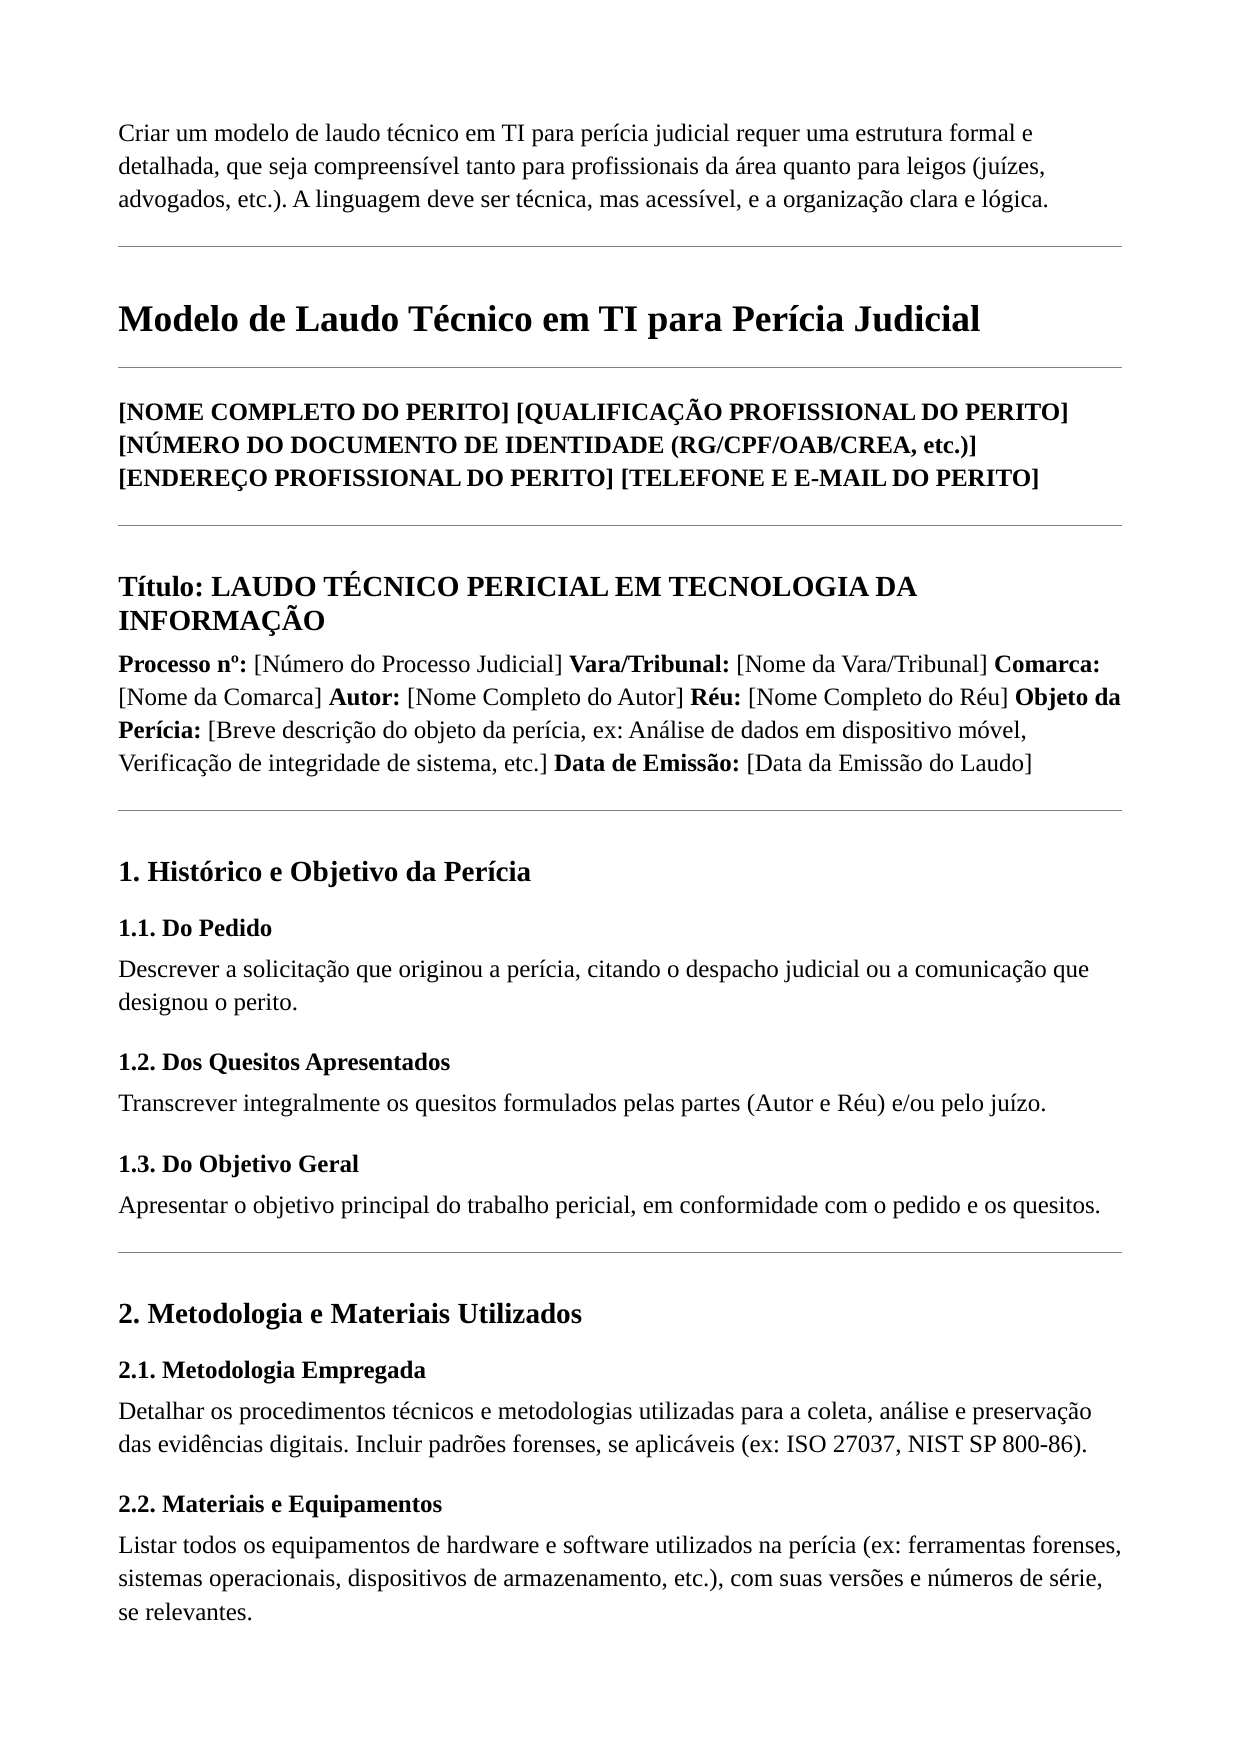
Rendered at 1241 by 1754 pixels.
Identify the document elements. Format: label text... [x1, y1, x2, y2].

text [NOME COMPLETO DO PERITO] [QUALIFICAÇÃO PROFISSIONAL DO PERITO] [NÚMERO DO DOCUMENTO DE IDENTIDADE (RG/CPF/OAB/CREA, etc.)] [ENDEREÇO PROFISSIONAL DO PERITO] [TELEFONE E E-MAIL DO PERITO] [118, 397, 1122, 492]
subtitle 1. Histórico e Objetivo da Perícia [118, 854, 1122, 888]
subtitle 2.2. Materiais e Equipamentos [118, 1489, 1122, 1518]
text Criar um modelo de laudo técnico em TI para perícia judicial requer uma estrutura formal e detalhada, que seja compreensível tanto para profissionais da área quanto para leigos (juízes, advogados, etc.). A linguagem deve ser técnica, mas acessível, e a organização clara e lógica. [118, 118, 1122, 213]
text Detalhar os procedimentos técnicos e metodologias utilizadas para a coleta, análise e preservação das evidências digitais. Incluir padrões forenses, se aplicáveis (ex: ISO 27037, NIST SP 800-86). [118, 1396, 1122, 1458]
subtitle 1.3. Do Objetivo Geral [118, 1149, 1122, 1177]
text Transcrever integralmente os quesitos formulados pelas partes (Autor e Réu) e/ou pelo juízo. [118, 1088, 1122, 1117]
subtitle Título: LAUDO TÉCNICO PERICIAL EM TECNOLOGIA DA INFORMAÇÃO [118, 569, 1122, 636]
text Descrever a solicitação que originou a perícia, citando o despacho judicial ou a comunicação que designou o perito. [118, 954, 1122, 1016]
subtitle 1.1. Do Pedido [118, 913, 1122, 942]
subtitle Modelo de Laudo Técnico em TI para Perícia Judicial [118, 297, 1122, 340]
text Processo nº: [Número do Processo Judicial] Vara/Tribunal: [Nome da Vara/Tribunal] Comarca: [Nome da Comarca] Autor: [Nome Completo do Autor] Réu: [Nome Completo do Réu] Objeto da Perícia: [Breve descrição do objeto da perícia, ex: Análise de dados em dispositivo móvel, Verificação de integridade de sistema, etc.] Data de Emissão: [Data da Emissão do Laudo] [118, 649, 1122, 777]
text Apresentar o objetivo principal do trabalho pericial, em conformidade com o pedido e os quesitos. [118, 1190, 1122, 1219]
subtitle 1.2. Dos Quesitos Apresentados [118, 1047, 1122, 1076]
subtitle 2. Metodologia e Materiais Utilizados [118, 1296, 1122, 1330]
text Listar todos os equipamentos de hardware e software utilizados na perícia (ex: ferramentas forenses, sistemas operacionais, dispositivos de armazenamento, etc.), com suas versões e números de série, se relevantes. [118, 1531, 1122, 1625]
subtitle 2.1. Metodologia Empregada [118, 1355, 1122, 1384]
